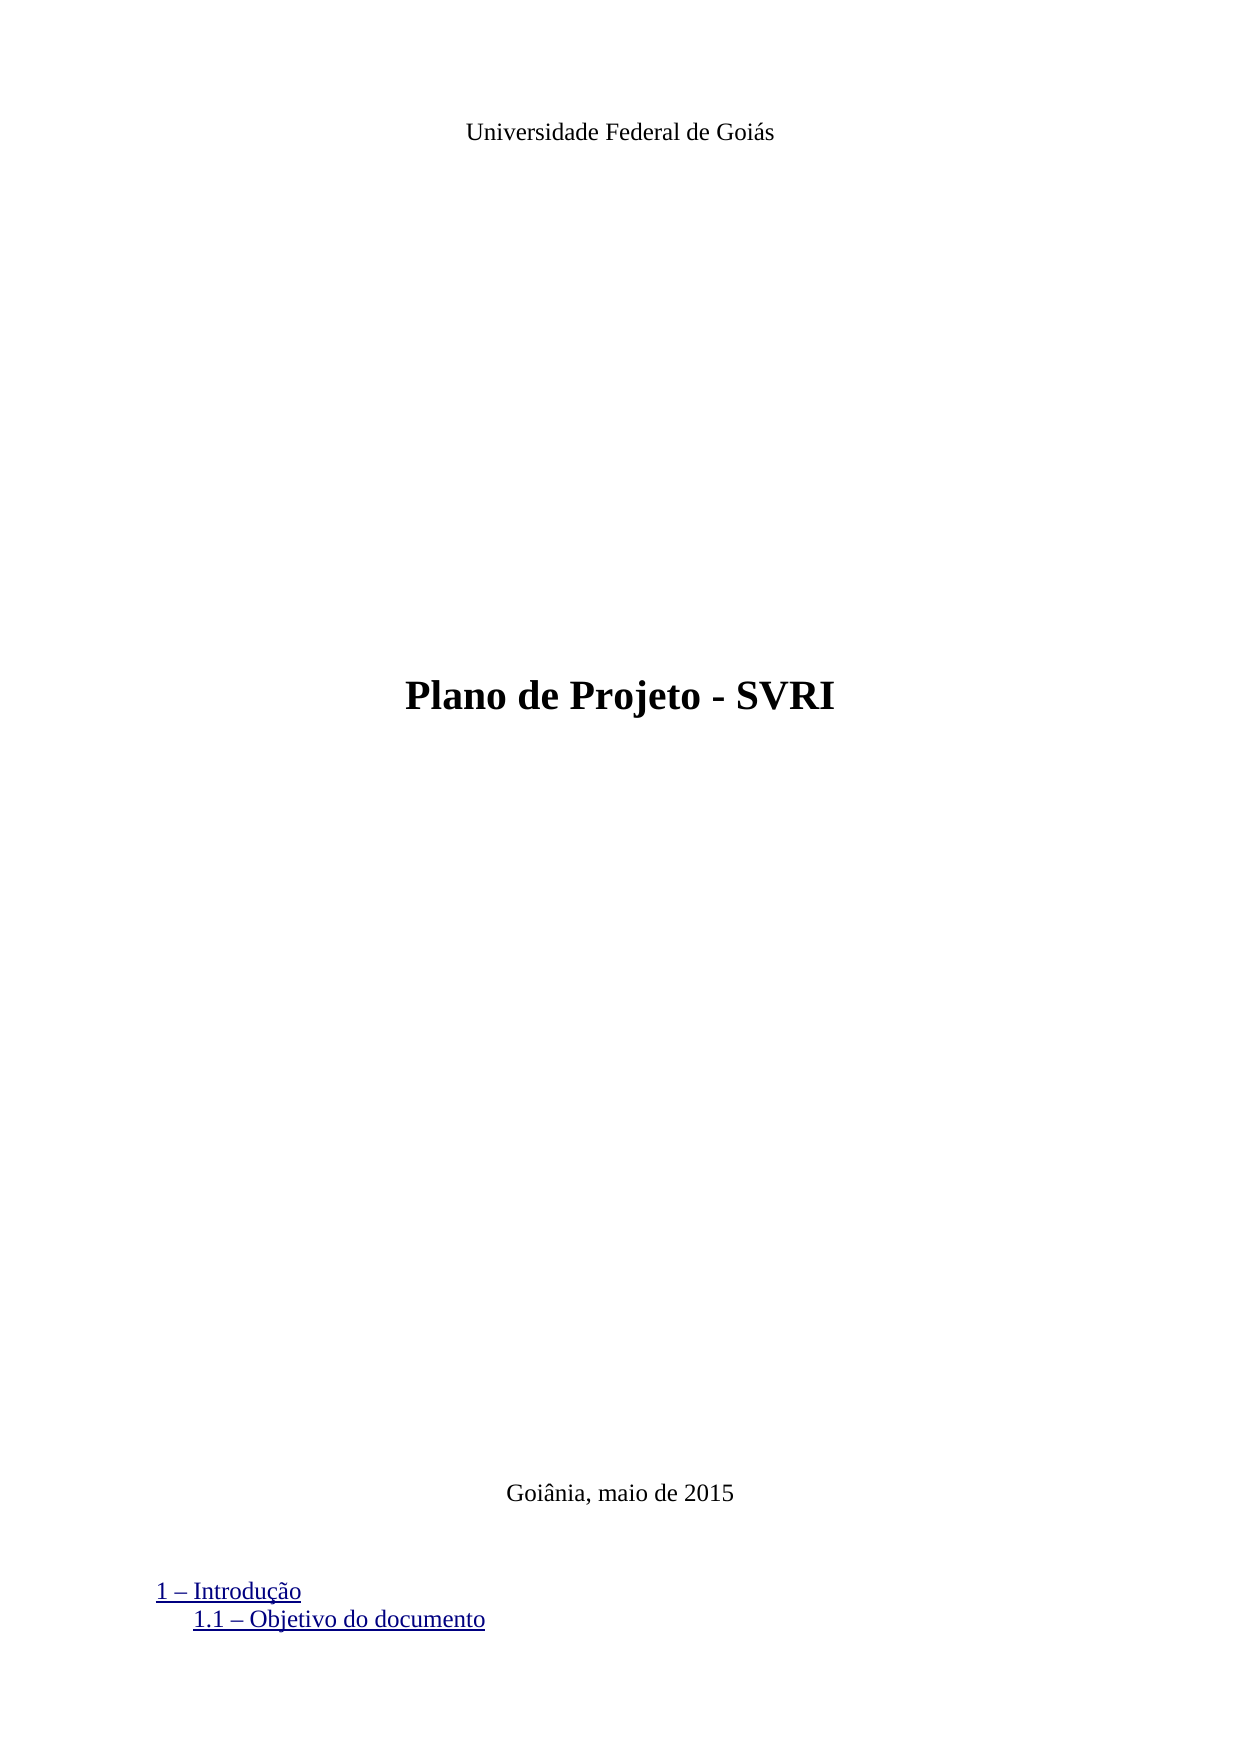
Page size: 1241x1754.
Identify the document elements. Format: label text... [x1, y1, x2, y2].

text Universidade Federal de Goiás [118, 118, 1122, 146]
text Goiânia, maio de 2015 [118, 1479, 1122, 1507]
text Plano de Projeto - SVRI [118, 672, 1122, 718]
text 1.1 – Objetivo do documento [193, 1605, 1122, 1633]
text 1 – Introdução [156, 1577, 1122, 1605]
